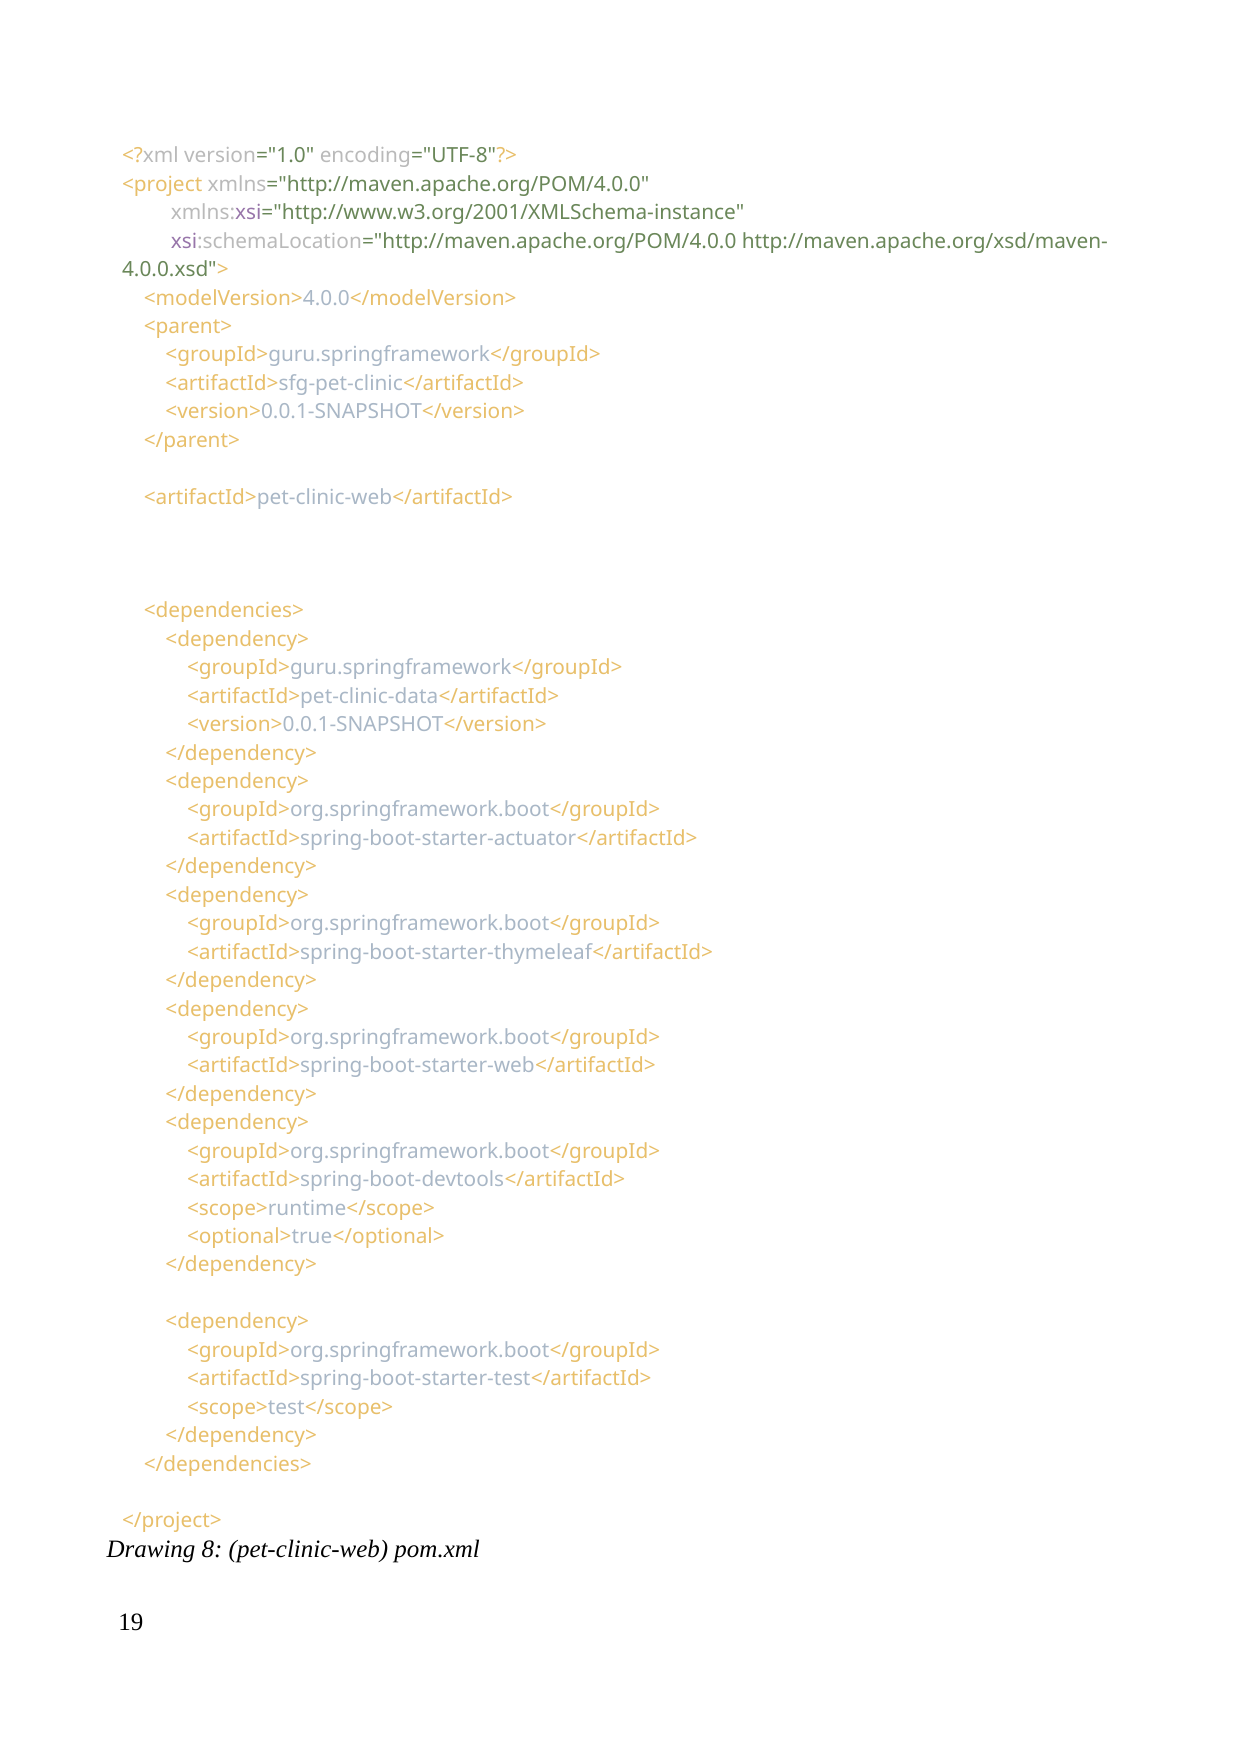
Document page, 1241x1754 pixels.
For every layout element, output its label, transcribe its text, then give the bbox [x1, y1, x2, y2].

text Drawing 8: (pet-clinic-web) pom.xml [106, 153, 1178, 1563]
